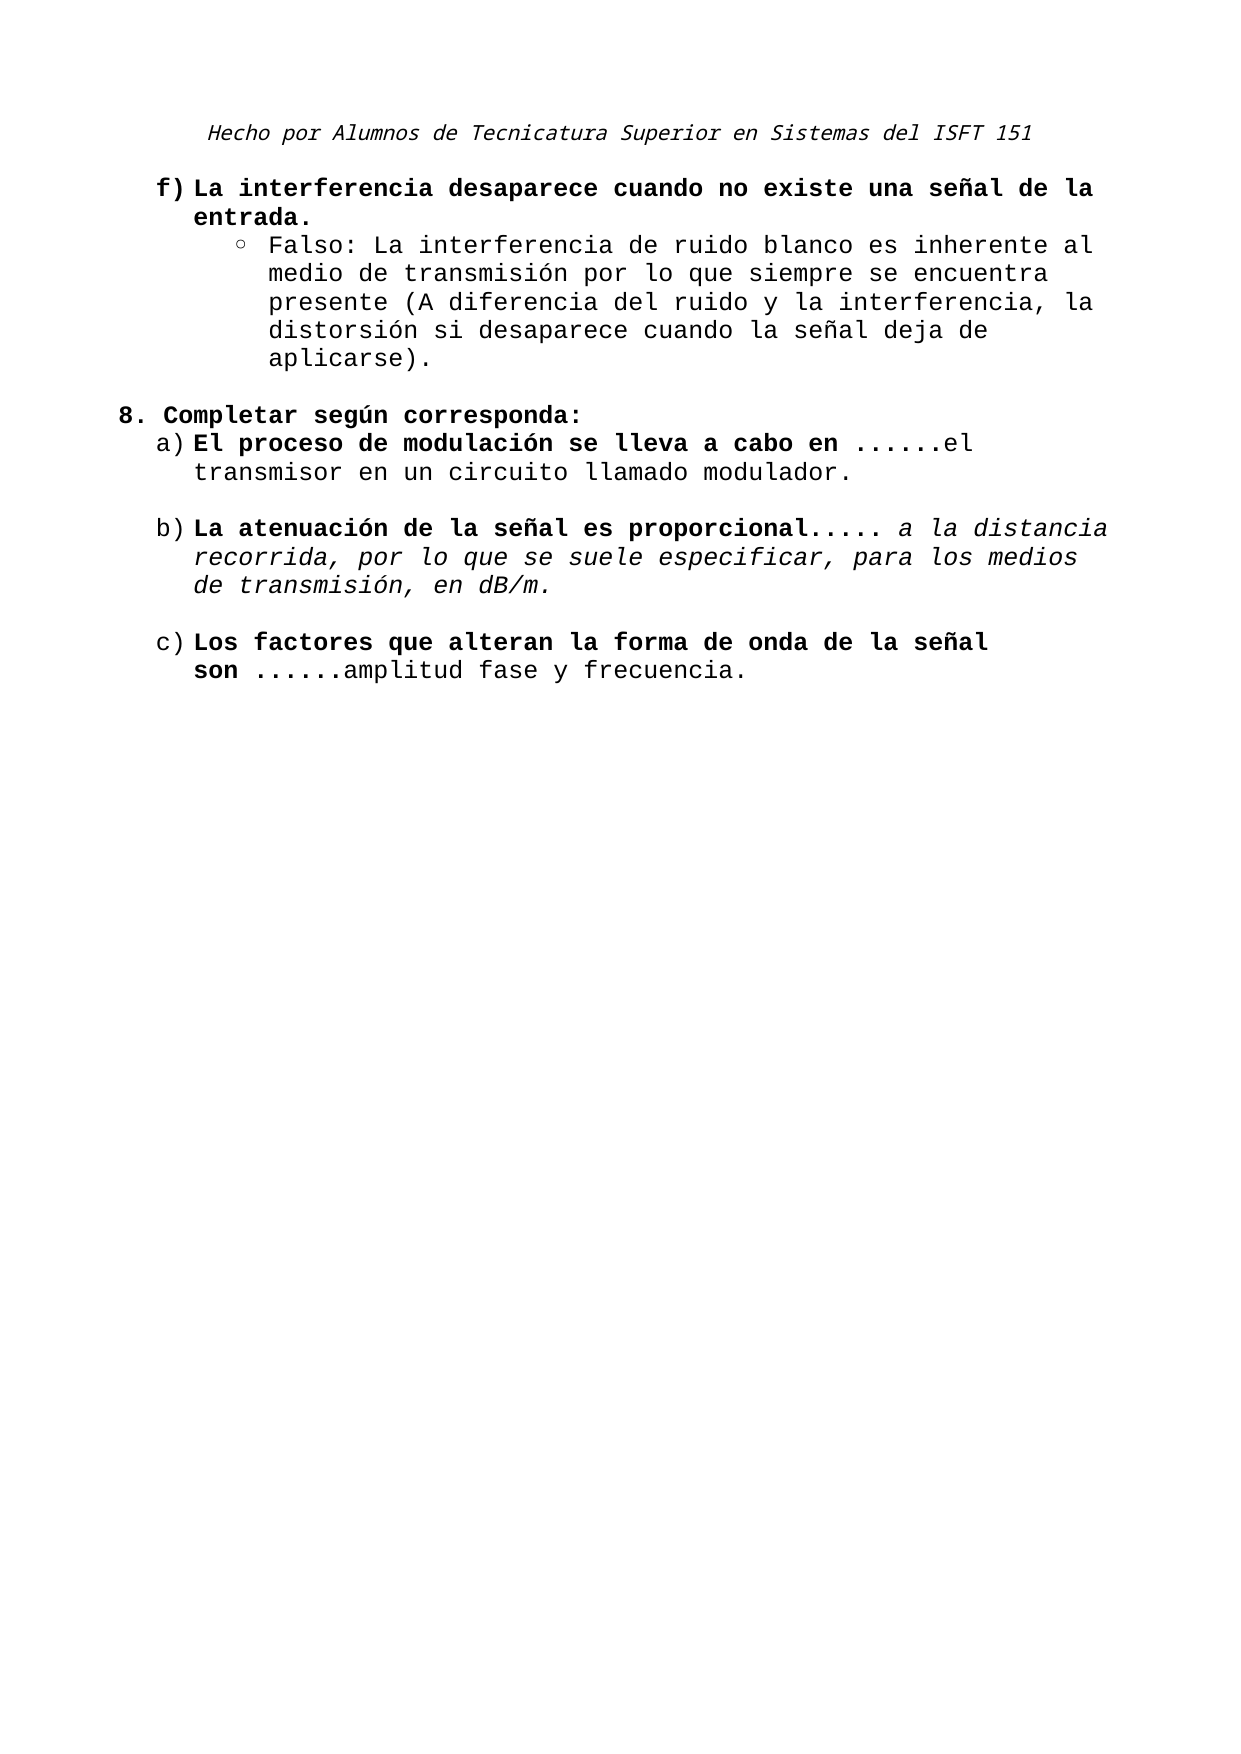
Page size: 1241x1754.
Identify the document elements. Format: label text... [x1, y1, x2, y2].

list La atenuación de la señal es proporcional..... a la distancia recorrida, por lo que se suele especificar, para los medios de transmisión, en dB/m. [156, 516, 1122, 601]
text 8. Completar según corresponda: [118, 403, 1122, 431]
list Falso: La interferencia de ruido blanco es inherente al medio de transmisión por lo que siempre se encuentra presente (A diferencia del ruido y la interferencia, la distorsión si desaparece cuando la señal deja de aplicarse). [231, 233, 1122, 374]
list Los factores que alteran la forma de onda de la señal son ......amplitud fase y frecuencia. [156, 629, 1122, 686]
list El proceso de modulación se lleva a cabo en ......el transmisor en un circuito llamado modulador. [156, 431, 1122, 488]
list La interferencia desaparece cuando no existe una señal de la entrada. [156, 176, 1122, 233]
